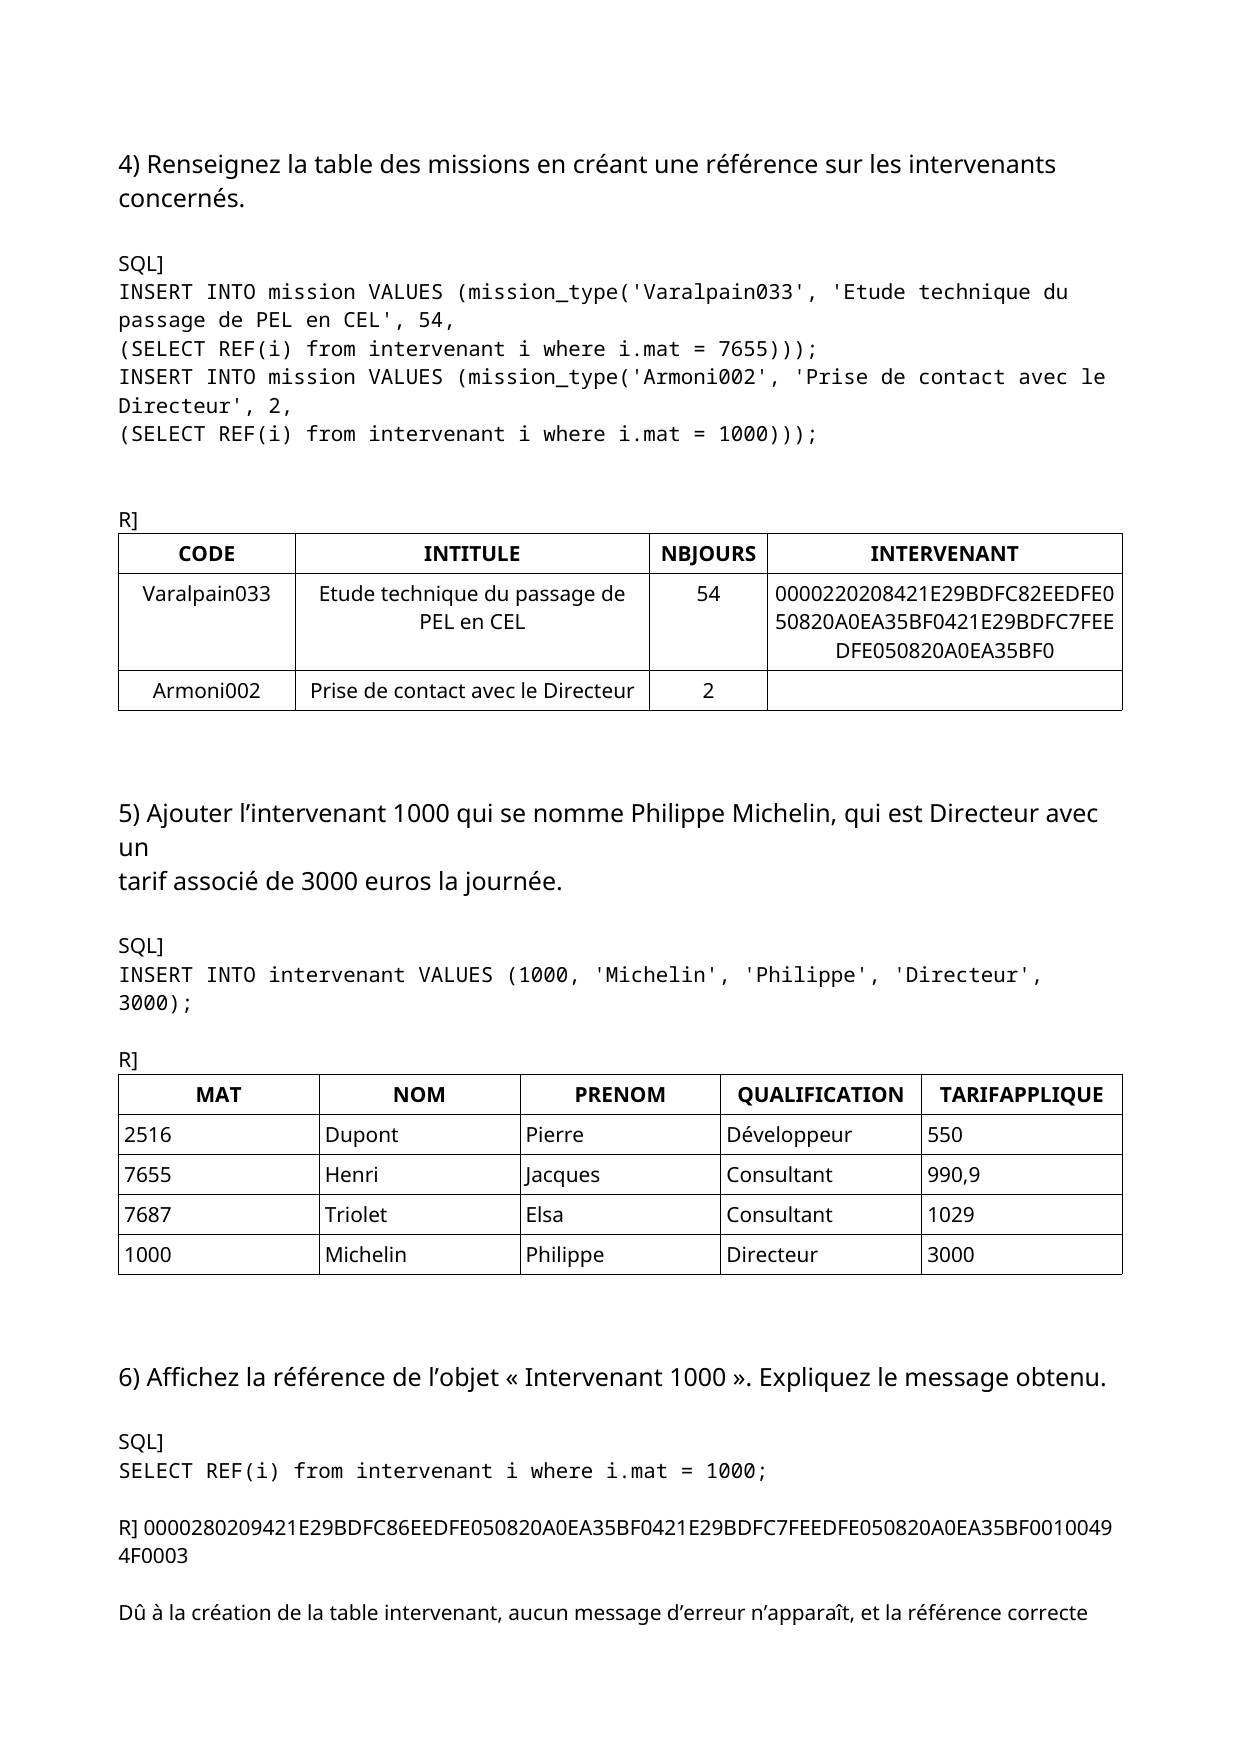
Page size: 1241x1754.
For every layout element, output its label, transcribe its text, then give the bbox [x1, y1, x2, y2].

text R] [118, 505, 1122, 533]
text tarif associé de 3000 euros la journée. [118, 863, 1122, 898]
text (SELECT REF(i) from intervenant i where i.mat = 7655))); [118, 334, 1122, 362]
text 5) Ajouter l’intervenant 1000 qui se nomme Philippe Michelin, qui est Directeur avec un [118, 795, 1122, 863]
table_cell Varalpain033 [119, 574, 295, 670]
text INSERT INTO intervenant VALUES (1000, 'Michelin', 'Philippe', 'Directeur', 3000); [118, 960, 1122, 1017]
table_cell 1029 [922, 1195, 1122, 1234]
text Dû à la création de la table intervenant, aucun message d’erreur n’apparaît, et la référence correcte [118, 1598, 1122, 1626]
table_header TARIFAPPLIQUE [922, 1075, 1122, 1114]
table_cell Dupont [320, 1115, 520, 1154]
text SQL] [118, 932, 1122, 960]
table_cell Développeur [721, 1115, 921, 1154]
text INSERT INTO mission VALUES (mission_type('Varalpain033', 'Etude technique du passage de PEL en CEL', 54, [118, 277, 1122, 334]
table_header INTITULE [296, 534, 649, 573]
table_cell Directeur [721, 1235, 921, 1274]
table_cell 1000 [119, 1235, 319, 1274]
table_cell Elsa [521, 1195, 720, 1234]
table_header PRENOM [521, 1075, 720, 1114]
text (SELECT REF(i) from intervenant i where i.mat = 1000))); [118, 419, 1122, 448]
table_cell Michelin [320, 1235, 520, 1274]
table_cell 990,9 [922, 1155, 1122, 1194]
table_cell [768, 671, 1122, 710]
table_header CODE [119, 534, 295, 573]
text SQL] [118, 1427, 1122, 1456]
table_header MAT [119, 1075, 319, 1114]
table_cell Pierre [521, 1115, 720, 1154]
text R] 0000280209421E29BDFC86EEDFE050820A0EA35BF0421E29BDFC7FEEDFE050820A0EA35BF0010049 [118, 1513, 1122, 1541]
text 4F0003 [118, 1541, 1122, 1569]
text 4) Renseignez la table des missions en créant une référence sur les intervenants concernés. [118, 147, 1122, 215]
table_cell 7655 [119, 1155, 319, 1194]
text SQL] [118, 249, 1122, 277]
text INSERT INTO mission VALUES (mission_type('Armoni002', 'Prise de contact avec le Directeur', 2, [118, 362, 1122, 419]
table_cell Philippe [521, 1235, 720, 1274]
table_cell Jacques [521, 1155, 720, 1194]
table_header QUALIFICATION [721, 1075, 921, 1114]
table_cell Etude technique du passage de PEL en CEL [296, 574, 649, 670]
table_cell Consultant [721, 1155, 921, 1194]
text SELECT REF(i) from intervenant i where i.mat = 1000; [118, 1456, 1122, 1484]
table_cell 3000 [922, 1235, 1122, 1274]
table_cell Armoni002 [119, 671, 295, 710]
table_cell Prise de contact avec le Directeur [296, 671, 649, 710]
table_cell 550 [922, 1115, 1122, 1154]
table_cell 7687 [119, 1195, 319, 1234]
table_header NBJOURS [650, 534, 767, 573]
text 6) Affichez la référence de l’objet « Intervenant 1000 ». Expliquez le message obtenu. [118, 1359, 1122, 1393]
table_cell Triolet [320, 1195, 520, 1234]
table_cell 2 [650, 671, 767, 710]
table_cell Henri [320, 1155, 520, 1194]
table_header INTERVENANT [768, 534, 1122, 573]
table_cell 2516 [119, 1115, 319, 1154]
table_header NOM [320, 1075, 520, 1114]
table_cell 54 [650, 574, 767, 670]
text R] [118, 1045, 1122, 1074]
table_cell Consultant [721, 1195, 921, 1234]
table_cell 0000220208421E29BDFC82EEDFE050820A0EA35BF0421E29BDFC7FEEDFE050820A0EA35BF0 [768, 574, 1122, 670]
